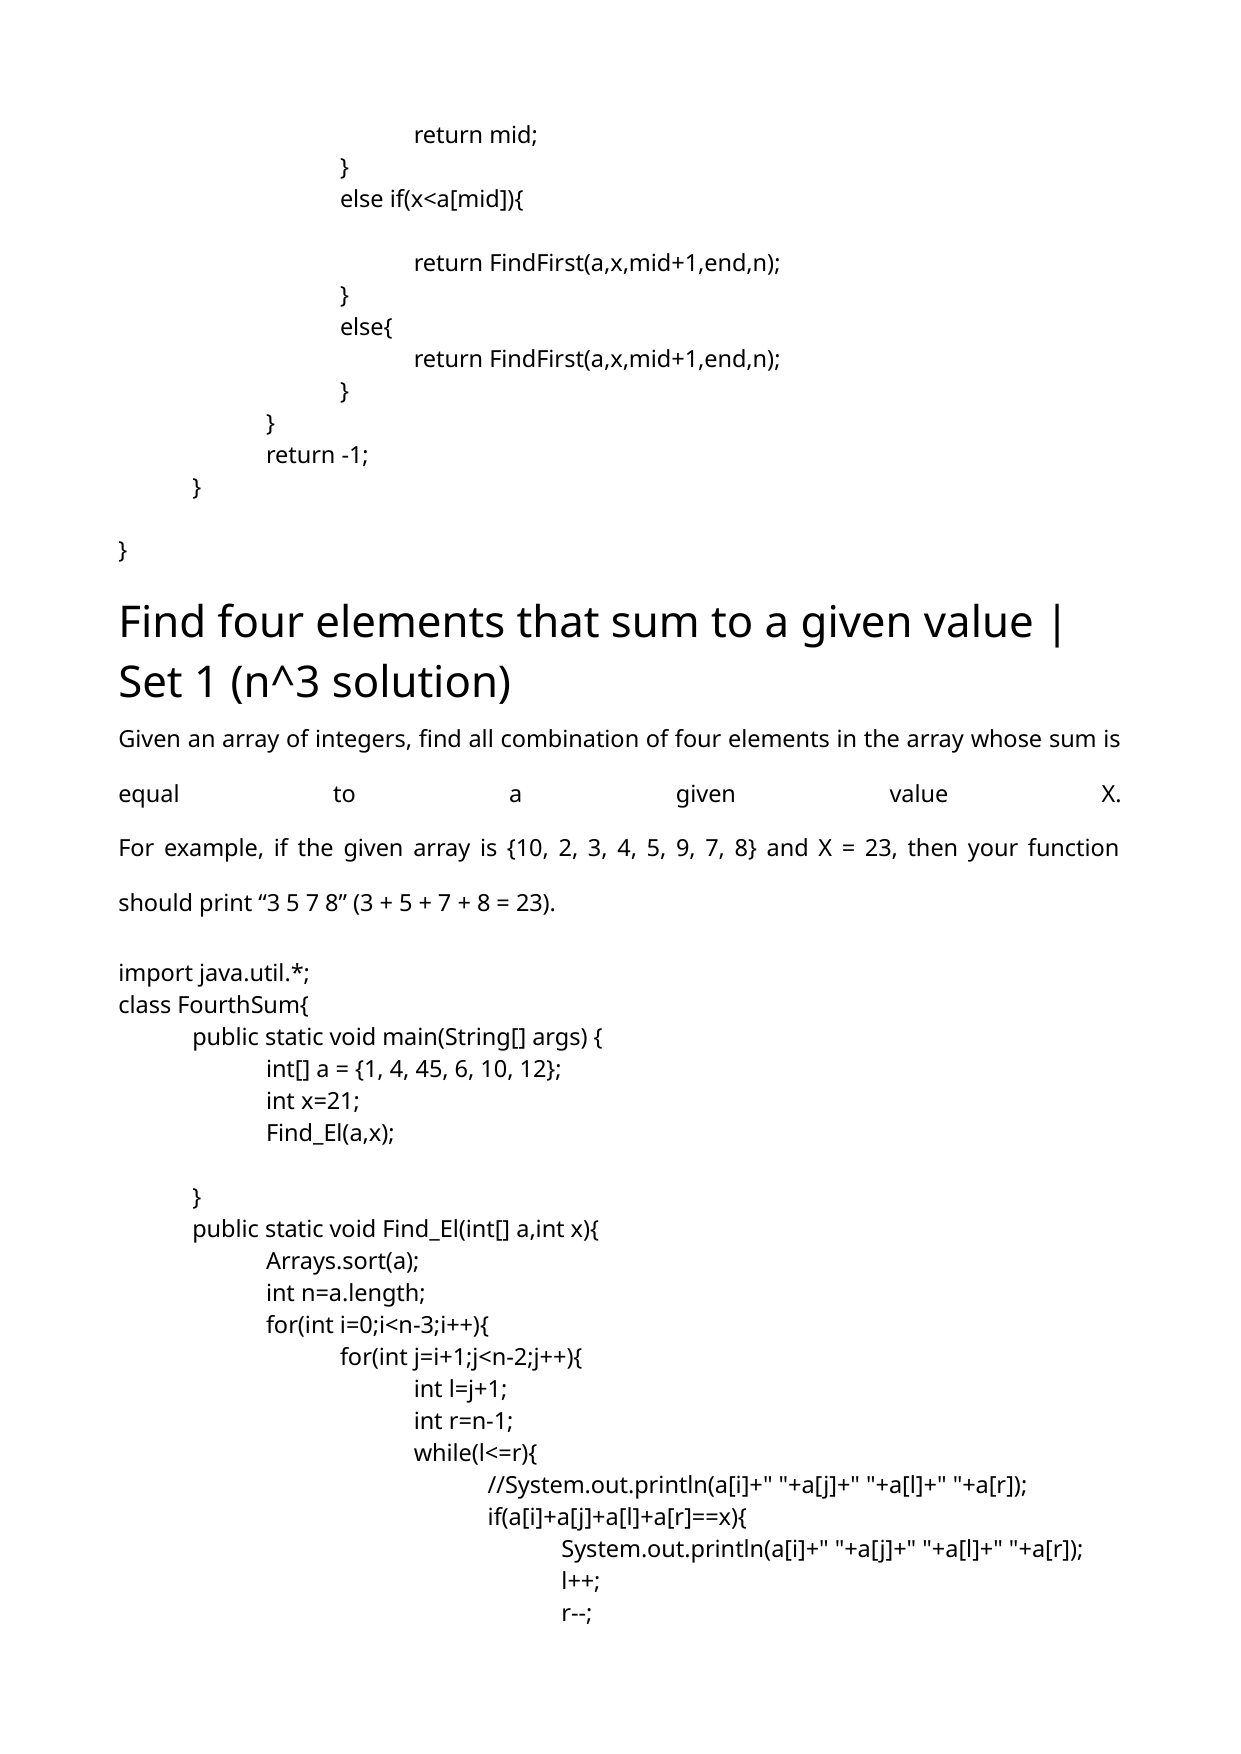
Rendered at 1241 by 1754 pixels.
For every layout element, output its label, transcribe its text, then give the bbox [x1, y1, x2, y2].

text } [118, 150, 1122, 182]
text return mid; [118, 118, 1122, 150]
text import java.util.*; [118, 956, 1122, 988]
text while(l<=r){ [118, 1436, 1122, 1468]
text } [118, 534, 1122, 566]
text } [118, 406, 1122, 438]
text for(int i=0;i<n-3;i++){ [118, 1308, 1122, 1340]
text System.out.println(a[i]+" "+a[j]+" "+a[l]+" "+a[r]); [118, 1532, 1122, 1564]
text int n=a.length; [118, 1276, 1122, 1308]
text int x=21; [118, 1084, 1122, 1116]
text else{ [118, 310, 1122, 342]
text public static void Find_El(int[] a,int x){ [118, 1212, 1122, 1244]
text for(int j=i+1;j<n-2;j++){ [118, 1340, 1122, 1372]
text int r=n-1; [118, 1404, 1122, 1436]
text return FindFirst(a,x,mid+1,end,n); [118, 342, 1122, 374]
text Find_El(a,x); [118, 1116, 1122, 1148]
text //System.out.println(a[i]+" "+a[j]+" "+a[l]+" "+a[r]); [118, 1468, 1122, 1500]
text l++; [118, 1564, 1122, 1596]
text class FourthSum{ [118, 988, 1122, 1020]
text else if(x<a[mid]){ [118, 182, 1122, 214]
text Given an array of integers, find all combination of four elements in the array whose sum is equal to a given value X. For example, if the given array is {10, 2, 3, 4, 5, 9, 7, 8} and X = 23, then your function should print “3 5 7 8” (3 + 5 + 7 + 8 = 23). [118, 722, 1122, 918]
text } [118, 1180, 1122, 1212]
subtitle Find four elements that sum to a given value | Set 1 (n^3 solution) [118, 591, 1122, 710]
text r--; [118, 1596, 1122, 1628]
text int l=j+1; [118, 1372, 1122, 1404]
text if(a[i]+a[j]+a[l]+a[r]==x){ [118, 1500, 1122, 1532]
text public static void main(String[] args) { [118, 1020, 1122, 1052]
text int[] a = {1, 4, 45, 6, 10, 12}; [118, 1052, 1122, 1084]
text } [118, 470, 1122, 502]
text } [118, 374, 1122, 406]
text Arrays.sort(a); [118, 1244, 1122, 1276]
text return FindFirst(a,x,mid+1,end,n); [118, 246, 1122, 278]
text } [118, 278, 1122, 310]
text return -1; [118, 438, 1122, 470]
